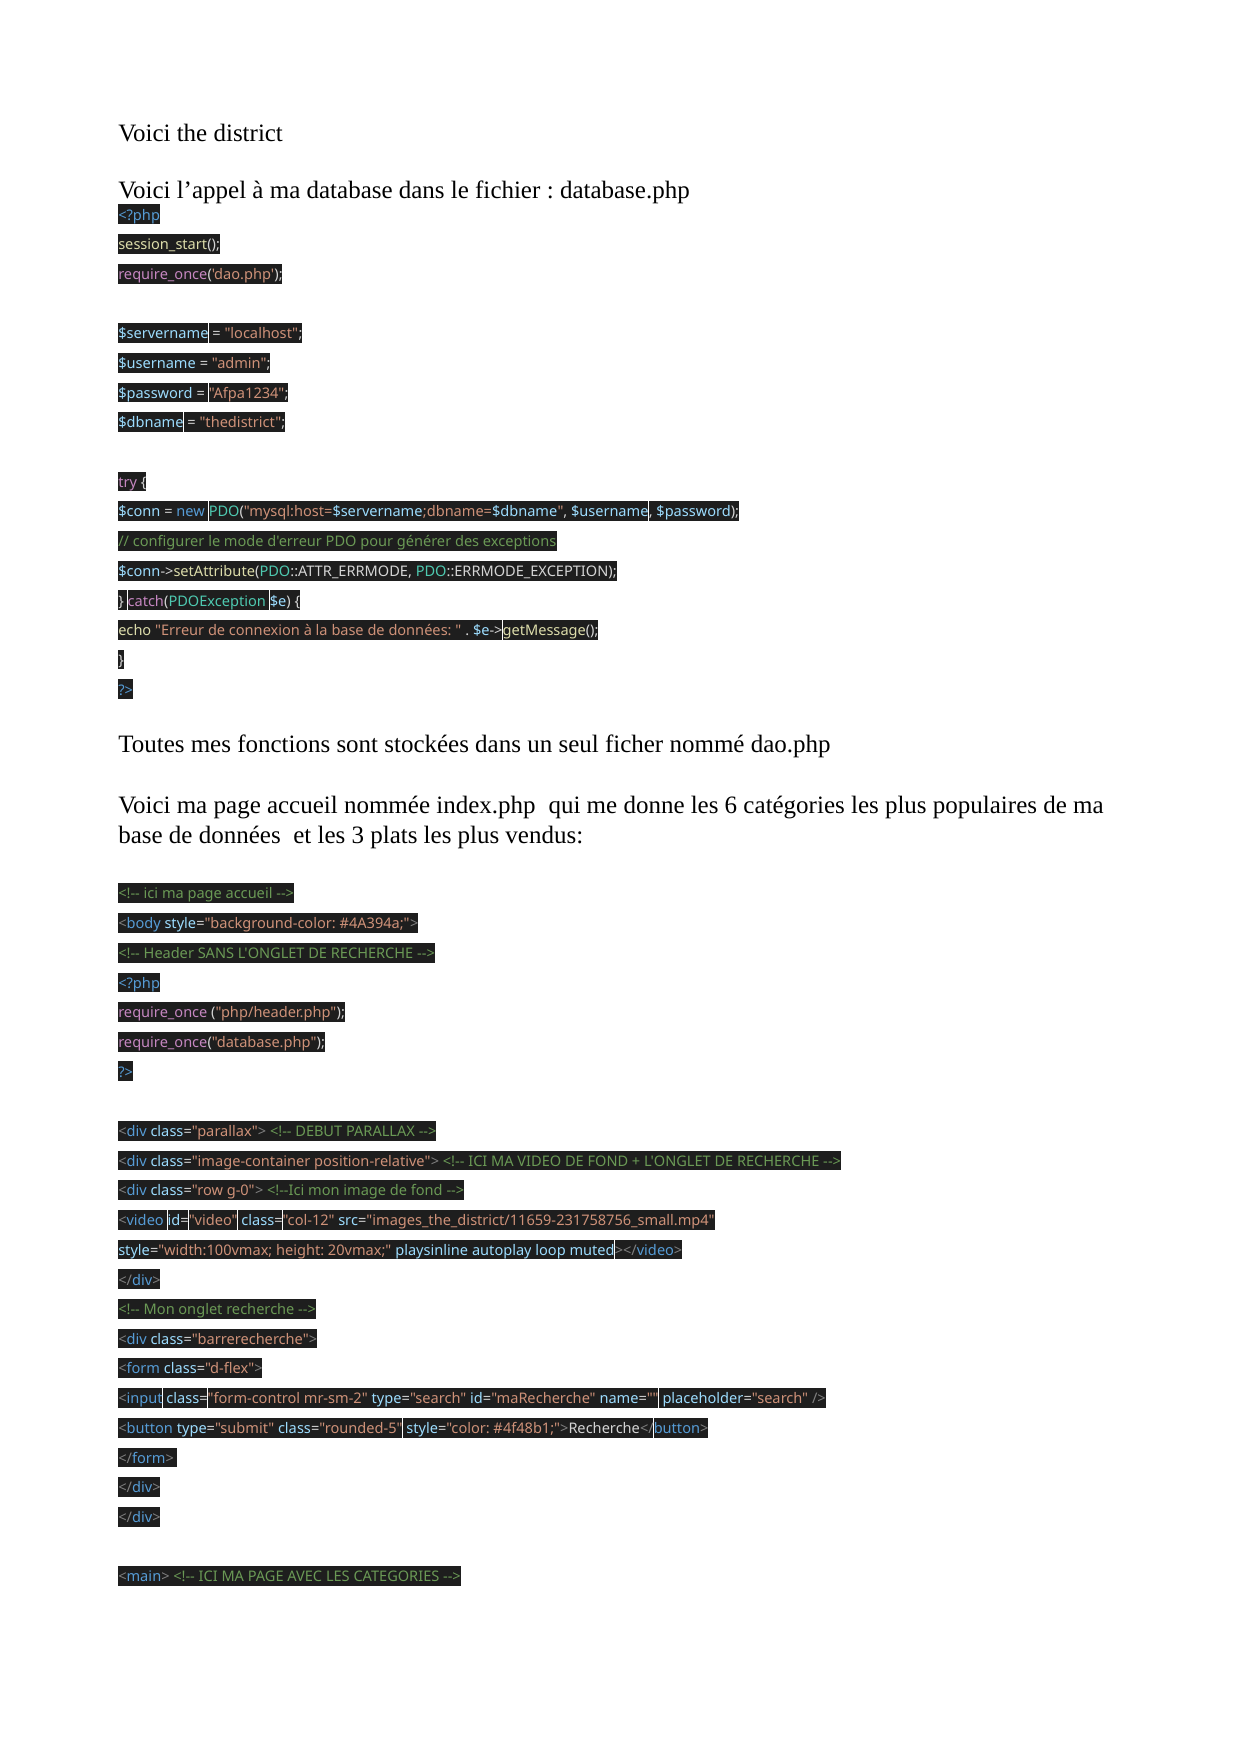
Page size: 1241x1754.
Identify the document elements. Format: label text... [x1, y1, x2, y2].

text <button type="submit" class="rounded-5" style="color: #4f48b1;">Recherche</button> [118, 1408, 1122, 1438]
text <div class="image-container position-relative"> <!-- ICI MA VIDEO DE FOND + L'ONGLET DE RECHERCHE --> [118, 1141, 1122, 1170]
text Voici l’appel à ma database dans le fichier : database.php [118, 176, 1122, 204]
text style="width:100vmax; height: 20vmax;" playsinline autoplay loop muted></video> [118, 1230, 1122, 1259]
text // configurer le mode d'erreur PDO pour générer des exceptions [118, 521, 1122, 551]
text } catch(PDOException $e) { [118, 581, 1122, 610]
text <form class="d-flex"> [118, 1348, 1122, 1378]
text <div class="parallax"> <!-- DEBUT PARALLAX --> [118, 1111, 1122, 1141]
text require_once('dao.php'); [118, 254, 1122, 284]
text ?> [118, 1052, 1122, 1111]
text ?> [118, 669, 1122, 699]
text Toutes mes fonctions sont stockées dans un seul ficher nommé dao.php [118, 729, 1122, 758]
text $username = "admin"; [118, 343, 1122, 373]
text <div class="row g-0"> <!--Ici mon image de fond --> [118, 1170, 1122, 1200]
text </form> [118, 1438, 1122, 1467]
text <!-- ici ma page accueil --> [118, 883, 1122, 903]
text </div> [118, 1259, 1122, 1289]
text } [118, 640, 1122, 669]
text Voici ma page accueil nommée index.php qui me donne les 6 catégories les plus populaires de ma base de données et les 3 plats les plus vendus: [118, 786, 1122, 849]
text <body style="background-color: #4A394a;"> [118, 903, 1122, 933]
text </div> [118, 1497, 1122, 1527]
text Voici the district [118, 118, 1122, 147]
text <!-- Header SANS L'ONGLET DE RECHERCHE --> [118, 933, 1122, 963]
text echo "Erreur de connexion à la base de données: " . $e->getMessage(); [118, 610, 1122, 640]
text $dbname = "thedistrict"; [118, 402, 1122, 432]
text <!-- Mon onglet recherche --> [118, 1289, 1122, 1319]
text $conn->setAttribute(PDO::ATTR_ERRMODE, PDO::ERRMODE_EXCEPTION); [118, 551, 1122, 581]
text require_once("database.php"); [118, 1022, 1122, 1052]
text try { [118, 462, 1122, 491]
text <main> <!-- ICI MA PAGE AVEC LES CATEGORIES --> [118, 1556, 1122, 1586]
text <input class="form-control mr-sm-2" type="search" id="maRecherche" name="" placeholder="search" /> [118, 1378, 1122, 1408]
text <div class="barrerecherche"> [118, 1319, 1122, 1348]
text session_start(); [118, 224, 1122, 254]
text $servername = "localhost"; [118, 313, 1122, 343]
text require_once ("php/header.php"); [118, 992, 1122, 1022]
text </div> [118, 1467, 1122, 1497]
text <?php [118, 204, 1122, 224]
text <video id="video" class="col-12" src="images_the_district/11659-231758756_small.mp4" [118, 1200, 1122, 1230]
text <?php [118, 963, 1122, 992]
text $password = "Afpa1234"; [118, 373, 1122, 402]
text $conn = new PDO("mysql:host=$servername;dbname=$dbname", $username, $password); [118, 491, 1122, 521]
